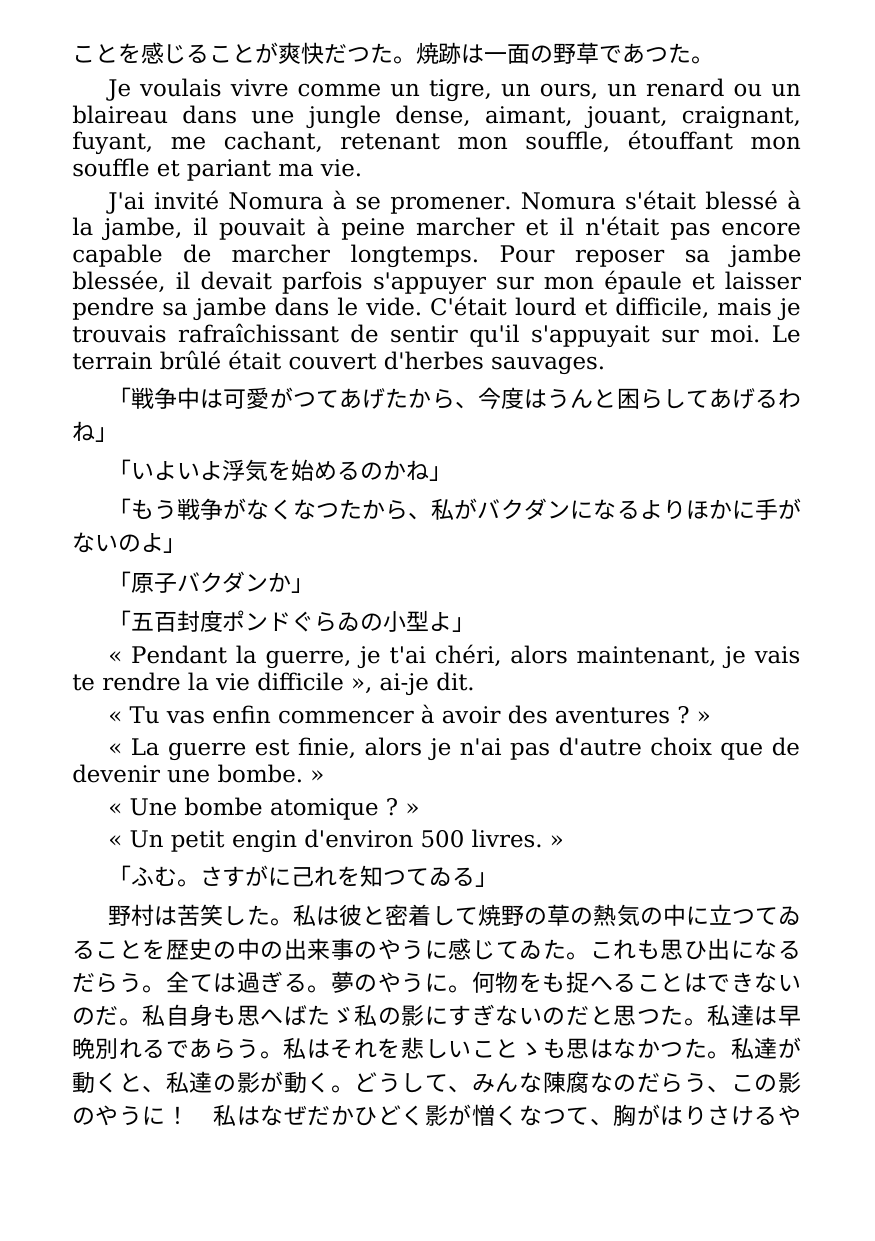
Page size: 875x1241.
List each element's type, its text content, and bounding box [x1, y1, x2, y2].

text « La guerre est finie, alors je n'ai pas d'autre choix que de devenir une bombe. » [72, 734, 802, 788]
text 「原子バクダンか」 [72, 564, 802, 598]
text 「五百封度ポンドぐらゐの小型よ」 [72, 603, 802, 637]
text « Pendant la guerre, je t'ai chéri, alors maintenant, je vais te rendre la vie difficile », ai-je dit. [72, 643, 802, 696]
text 「戦争中は可愛がつてあげたから、今度はうんと困らしてあげるわね」 [72, 380, 802, 447]
text 「もう戦争がなくなつたから、私がバクダンになるよりほかに手がないのよ」 [72, 492, 802, 558]
text 野村は苦笑した。私は彼と密着して焼野の草の熱気の中に立つてゐることを歴史の中の出来事のやうに感じてゐた。これも思ひ出になるだらう。全ては過ぎる。夢のやうに。何物をも捉へることはできないのだ。私自身も思へばたゞ私の影にすぎないのだと思つた。私達は早晩別れるであらう。私はそれを悲しいことゝも思はなかつた。私達が動くと、私達の影が動く。どうして、みんな陳腐なのだらう、この影のやうに！ 私はなぜだかひどく影が憎くなつて、胸がはりさけるや [72, 898, 802, 1131]
text « Une bombe atomique ? » [72, 794, 802, 821]
text ことを感じることが爽快だつた。焼跡は一面の野草であつた。 [72, 36, 802, 69]
text 「ふむ。さすがに己れを知つてゐる」 [72, 859, 802, 892]
text 「いよいよ浮気を始めるのかね」 [72, 453, 802, 486]
text « Un petit engin d'environ 500 livres. » [72, 826, 802, 853]
text J'ai invité Nomura à se promener. Nomura s'était blessé à la jambe, il pouvait à peine marcher et il n'était pas encore capable de marcher longtemps. Pour reposer sa jambe blessée, il devait parfois s'appuyer sur mon épaule et laisser pendre sa jambe dans le vide. C'était lourd et difficile, mais je trouvais rafraîchissant de sentir qu'il s'appuyait sur moi. Le terrain brûlé était couvert d'herbes sauvages. [72, 188, 802, 374]
text Je voulais vivre comme un tigre, un ours, un renard ou un blaireau dans une jungle dense, aimant, jouant, craignant, fuyant, me cachant, retenant mon souffle, étouffant mon souffle et pariant ma vie. [72, 75, 802, 182]
text « Tu vas enfin commencer à avoir des aventures ? » [72, 702, 802, 729]
